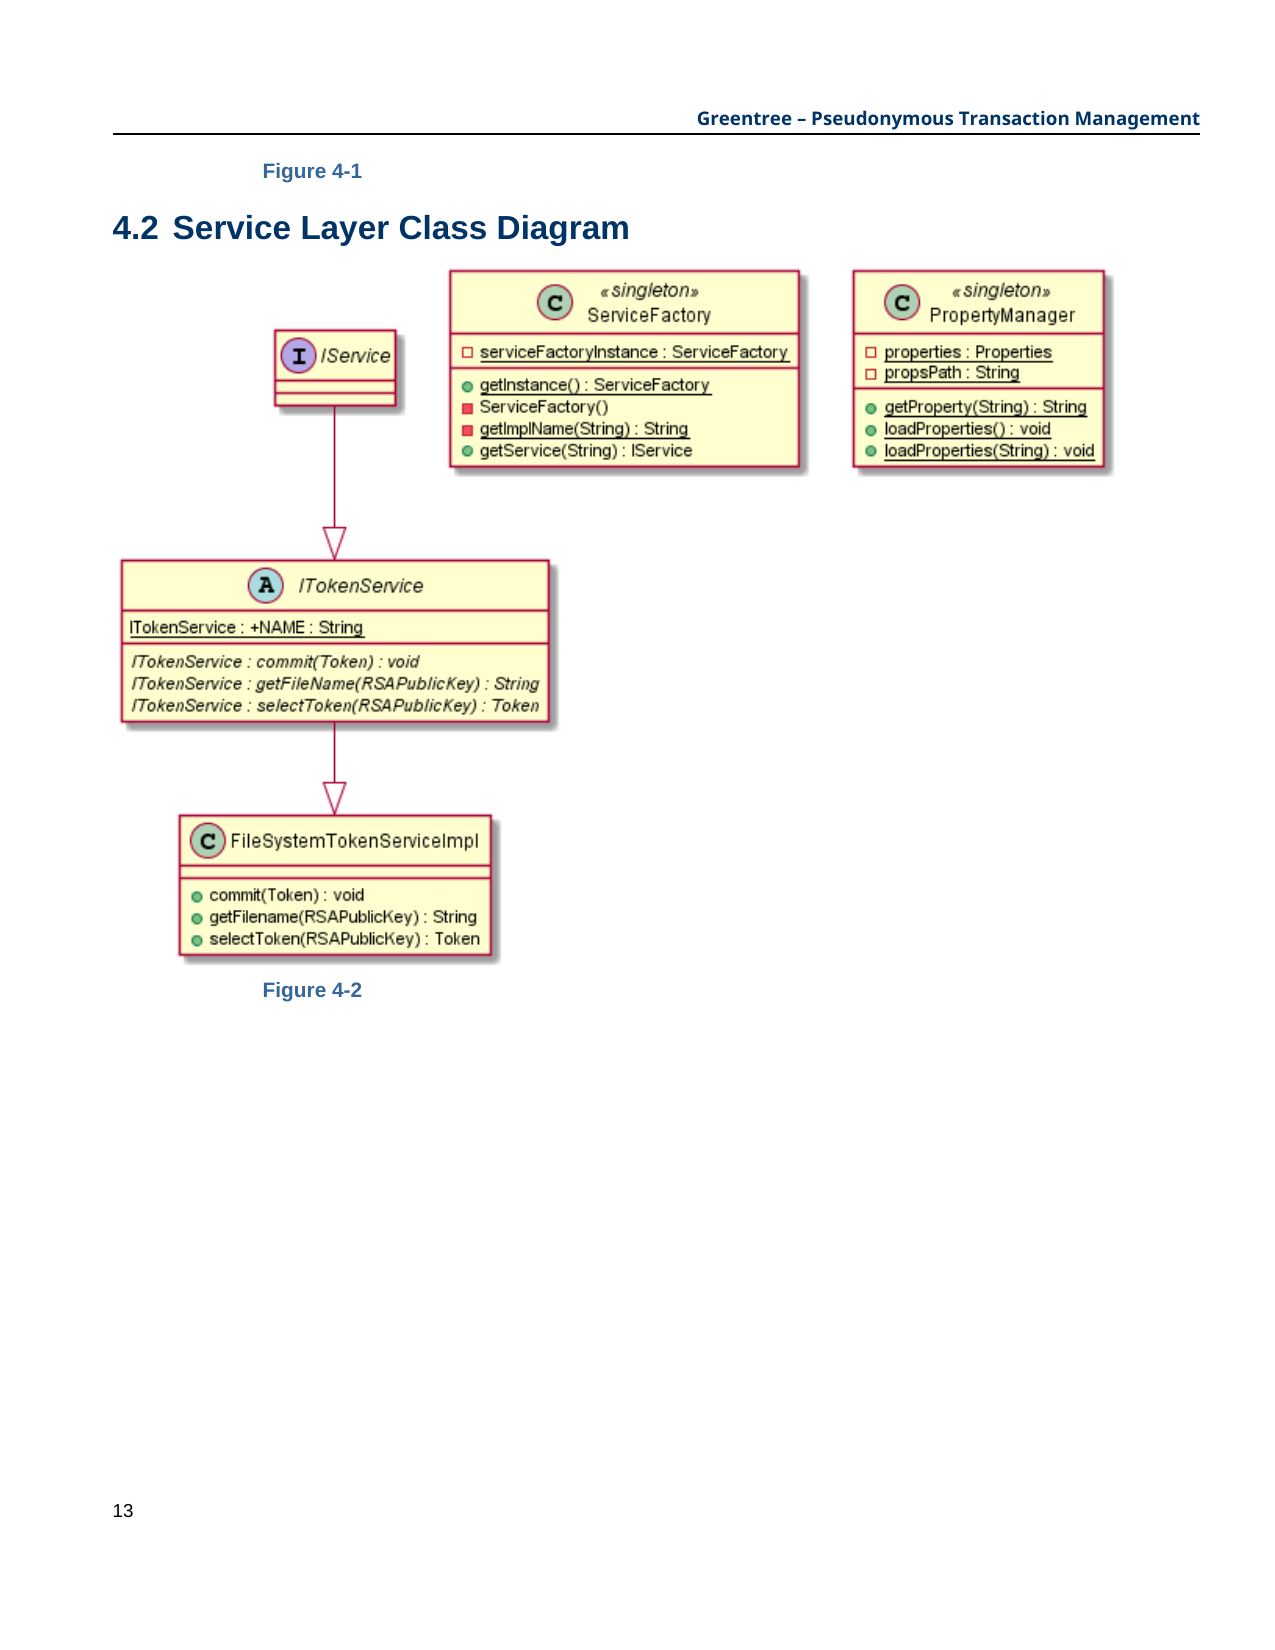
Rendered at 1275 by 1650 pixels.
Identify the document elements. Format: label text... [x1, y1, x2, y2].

text Figure 4-2 [262, 978, 1200, 1002]
text Figure 4-1 [262, 159, 1200, 183]
picture [112, 258, 1119, 970]
subtitle Service Layer Class Diagram [112, 208, 1200, 246]
